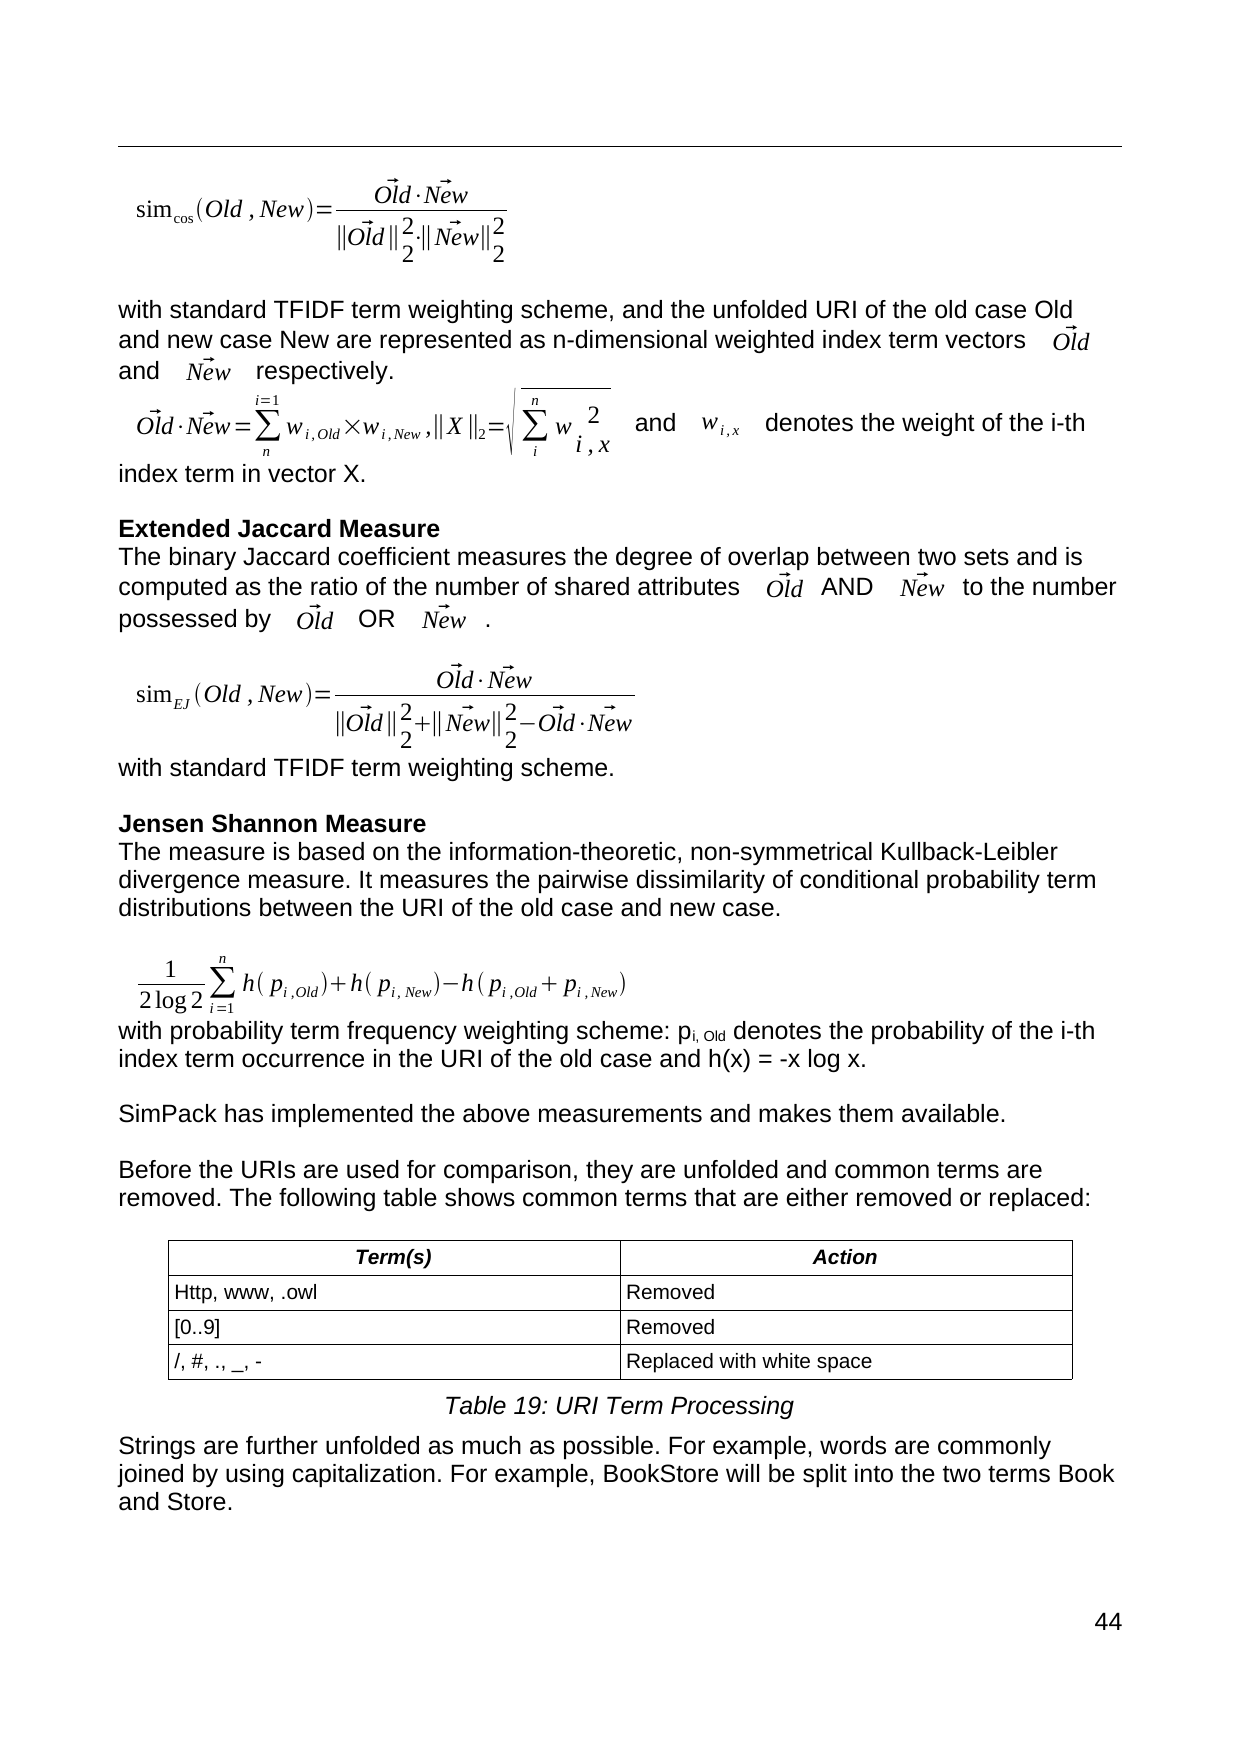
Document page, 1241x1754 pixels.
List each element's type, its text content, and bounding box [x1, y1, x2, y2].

text and denotes the weight of the i-th index term in vector X. [118, 386, 1122, 487]
text with standard TFIDF term weighting scheme. [118, 754, 1122, 782]
table_cell Removed [621, 1311, 1072, 1344]
table_cell /, #, ., _, - [169, 1345, 620, 1379]
table_cell Http, www, .owl [169, 1276, 620, 1309]
text with standard TFIDF term weighting scheme, and the unfolded URI of the old case Old and new case New are represented as n-dimensional weighted index term vectors and respectively. [118, 296, 1122, 386]
text Before the URIs are used for comparison, they are unfolded and common terms are removed. The following table shows common terms that are either removed or replaced: [118, 1156, 1122, 1212]
table_cell Replaced with white space [621, 1345, 1072, 1379]
text with probability term frequency weighting scheme: pi, Old denotes the probability of the i-th index term occurrence in the URI of the old case and h(x) = -x log x. [118, 1017, 1122, 1072]
text Strings are further unfolded as much as possible. For example, words are commonly joined by using capitalization. For example, BookStore will be split into the two terms Book and Store. [118, 1432, 1122, 1516]
text SimPack has implemented the above measurements and makes them available. [118, 1100, 1122, 1128]
text The binary Jaccard coefficient measures the degree of overlap between two sets and is computed as the ratio of the number of shared attributes AND to the number possessed by OR . [118, 543, 1122, 634]
text Jensen Shannon Measure [118, 810, 1122, 838]
text The measure is based on the information-theoretic, non-symmetrical Kullback-Leibler divergence measure. It measures the pairwise dissimilarity of conditional probability term distributions between the URI of the old case and new case. [118, 838, 1122, 921]
table_header Action [621, 1241, 1072, 1275]
table_cell Removed [621, 1276, 1072, 1309]
text Table 19: URI Term Processing [118, 1392, 1122, 1419]
table_cell [0..9] [169, 1311, 620, 1344]
table_header Term(s) [169, 1241, 620, 1275]
text Extended Jaccard Measure [118, 515, 1122, 543]
